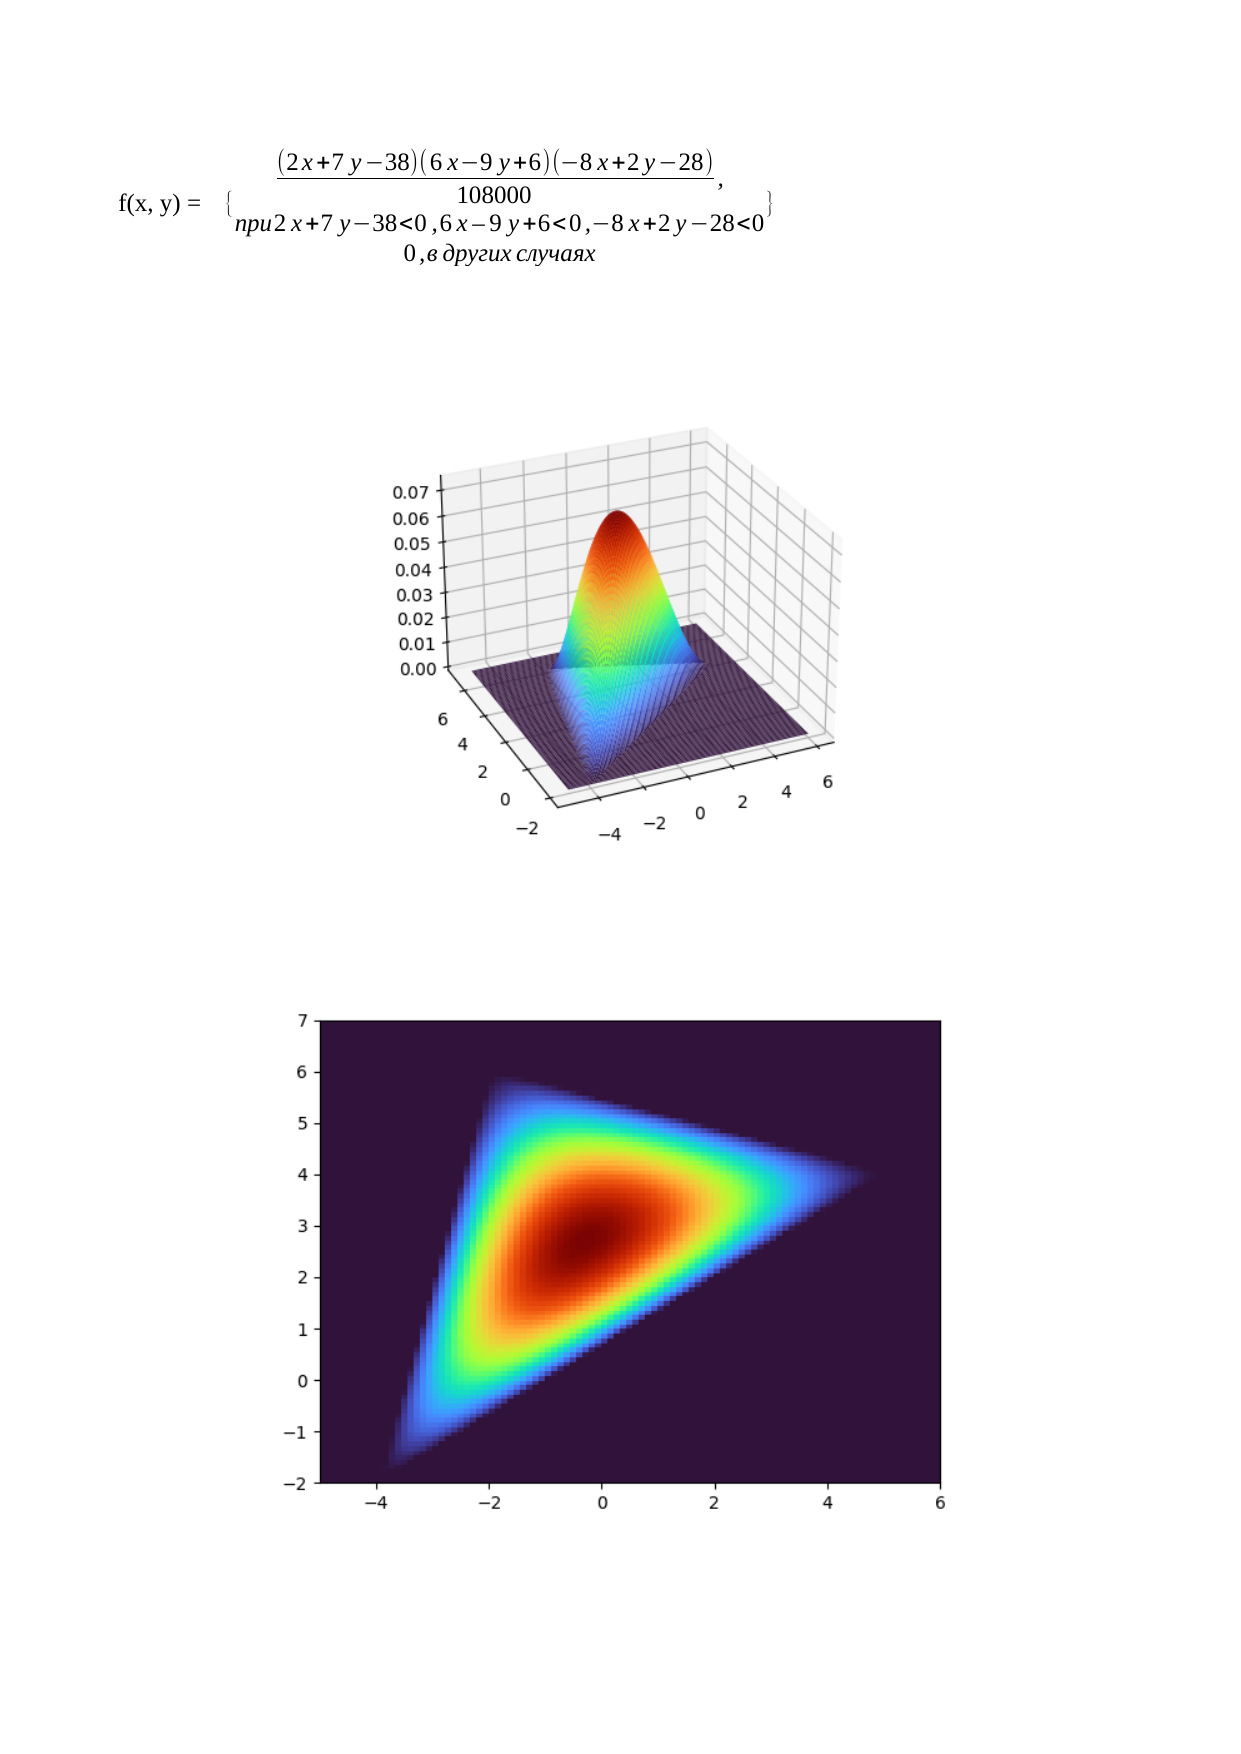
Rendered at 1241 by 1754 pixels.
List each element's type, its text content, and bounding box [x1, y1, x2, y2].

picture [220, 948, 1020, 1549]
picture [220, 311, 1020, 912]
text f(x, y) = [118, 147, 1122, 266]
text [118, 295, 1122, 1635]
